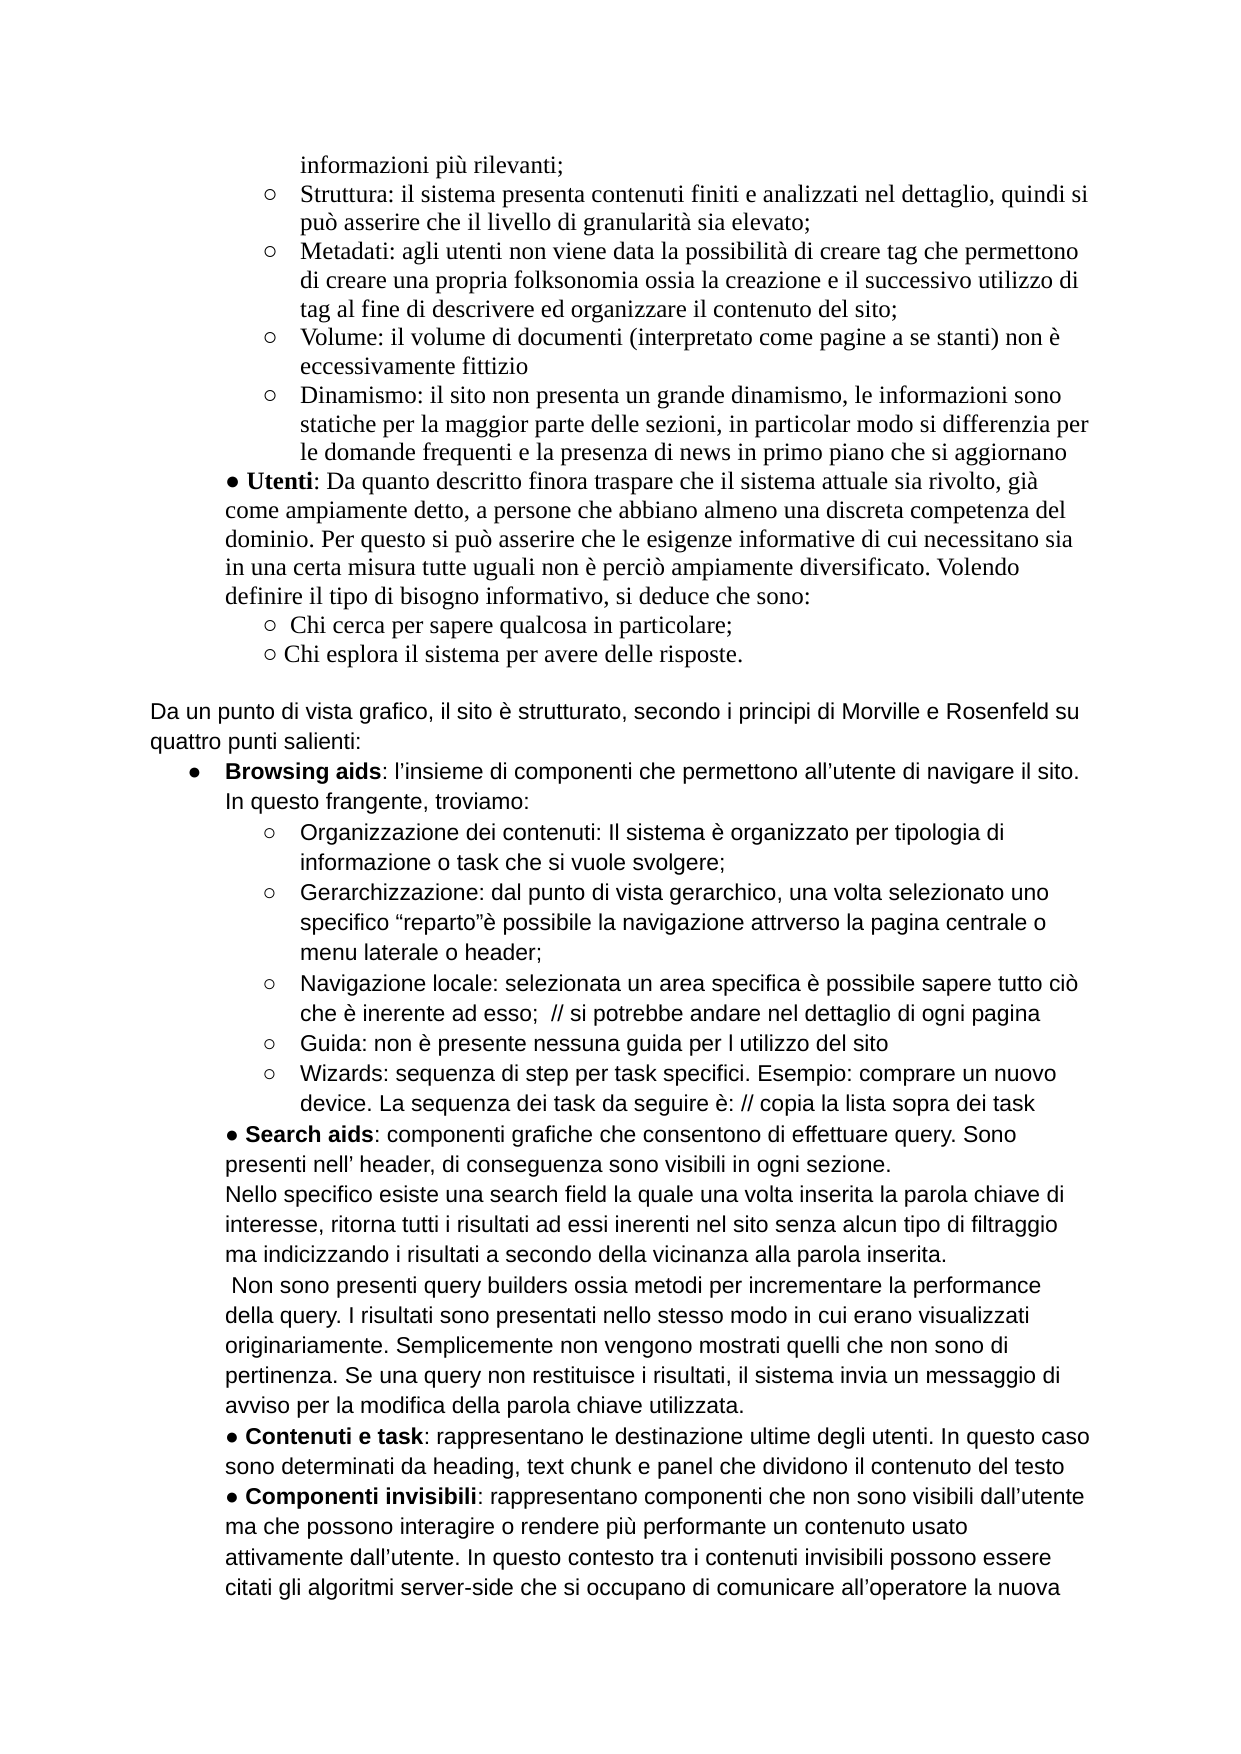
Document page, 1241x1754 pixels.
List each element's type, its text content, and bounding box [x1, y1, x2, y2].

list Wizards: sequenza di step per task specifici. Esempio: comprare un nuovo device. La sequenza dei task da seguire è: // copia la lista sopra dei task [262, 1060, 1090, 1117]
text ● Utenti: ​Da quanto descritto finora traspare che il sistema attuale sia rivolto, già come ampiamente detto, a persone che abbiano almeno una discreta competenza del dominio. Per questo si può asserire che le esigenze informative di cui necessitano sia in una certa misura tutte uguali non è perciò ampiamente diversificato. Volendo definire il tipo di bisogno informativo, si deduce che sono: [225, 466, 1090, 610]
text ○ Chi cerca per sapere qualcosa in particolare; [225, 610, 1090, 639]
list Gerarchizzazione: dal punto di vista gerarchico, una volta selezionato uno specifico “reparto”è possibile la navigazione attrverso la pagina centrale o menu laterale o header; [262, 879, 1090, 966]
text Nello specifico esiste una search field la quale una volta inserita la parola chiave di interesse, ritorna tutti i risultati ad essi inerenti nel sito senza alcun tipo di filtraggio ma indicizzando i risultati a secondo della vicinanza alla parola inserita. [225, 1181, 1090, 1268]
text ● Search aids: ​componenti grafiche che consentono di effettuare query. Sono presenti nell’ header, di conseguenza sono visibili in ogni sezione. [225, 1121, 1090, 1177]
list Struttura: il sistema presenta contenuti finiti e analizzati nel dettaglio, quindi si può asserire che il livello di granularità sia elevato; [262, 179, 1090, 236]
text ● Contenuti e task: ​rappresentano le destinazione ultime degli utenti. In questo caso sono determinati da heading, text chunk e panel che dividono il contenuto del testo [225, 1423, 1090, 1479]
list Volume: il volume di documenti (interpretato come pagine a se stanti) non è eccessivamente fittizio [262, 322, 1090, 380]
list Dinamismo: il sito non presenta un grande dinamismo, le informazioni sono statiche per la maggior parte delle sezioni, in particolar modo si differenzia per le domande frequenti e la presenza di news in primo piano che si aggiornano [262, 380, 1090, 466]
text Da un punto di vista grafico, il sito è strutturato, secondo i principi di Morville e Rosenfeld su quattro punti salienti: [150, 698, 1090, 754]
list informazioni più rilevanti; [262, 150, 1090, 179]
list Navigazione locale: selezionata un area specifica è possibile sapere tutto ciò che è inerente ad esso; // si potrebbe andare nel dettaglio di ogni pagina [262, 969, 1090, 1026]
text Non sono presenti query builders ossia metodi per incrementare la performance della query. I risultati sono presentati nello stesso modo in cui erano visualizzati originariamente. Semplicemente non vengono mostrati quelli che non sono di pertinenza. Se una query non restituisce i risultati, il sistema invia un messaggio di avviso per la modifica della parola chiave utilizzata. [225, 1272, 1090, 1419]
text ● Componenti invisibili: ​rappresentano componenti che non sono visibili dall’utente ma che possono interagire o rendere più performante un contenuto usato attivamente dall’utente. In questo contesto tra i contenuti invisibili possono essere citati gli algoritmi server-side che si occupano di comunicare all’operatore la nuova [225, 1483, 1090, 1600]
list Browsing aids: ​l’insieme di componenti che permettono all’utente di navigare il sito. In questo frangente, troviamo: [187, 758, 1090, 815]
list Organizzazione dei contenuti: Il sistema è organizzato per tipologia di informazione o task che si vuole svolgere; [262, 818, 1090, 875]
text ○ Chi esplora il sistema per avere delle risposte. [225, 639, 1090, 667]
list Guida: non è presente nessuna guida per l utilizzo del sito [262, 1030, 1090, 1056]
list Metadati: agli utenti non viene data la possibilità di creare tag che permettono di creare una propria folksonomia ossia la creazione e il successivo utilizzo di tag al fine di descrivere ed organizzare il contenuto del sito; [262, 236, 1090, 322]
